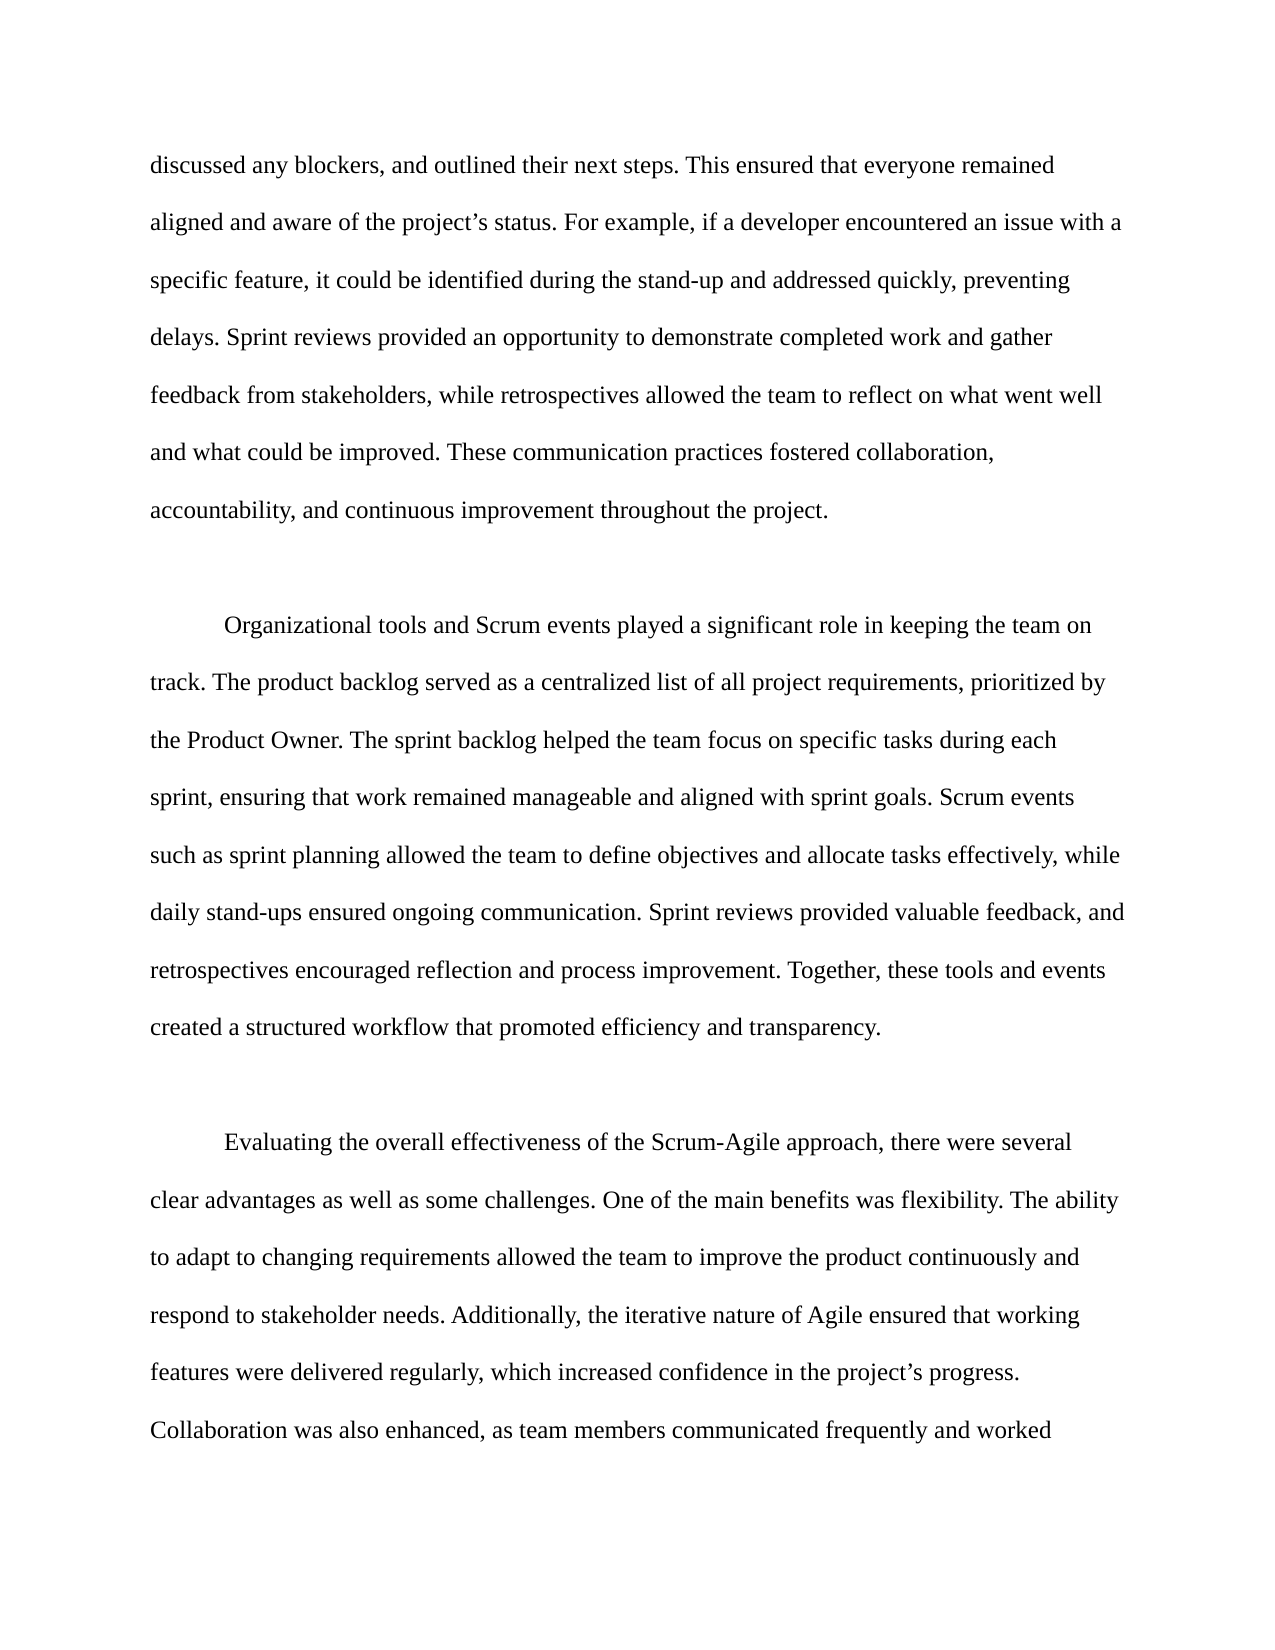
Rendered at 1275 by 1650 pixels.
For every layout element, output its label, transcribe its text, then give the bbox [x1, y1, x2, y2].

text discussed any blockers, and outlined their next steps. This ensured that everyone remained aligned and aware of the project’s status. For example, if a developer encountered an issue with a specific feature, it could be identified during the stand-up and addressed quickly, preventing delays. Sprint reviews provided an opportunity to demonstrate completed work and gather feedback from stakeholders, while retrospectives allowed the team to reflect on what went well and what could be improved. These communication practices fostered collaboration, accountability, and continuous improvement throughout the project. [150, 150, 1125, 524]
text Organizational tools and Scrum events played a significant role in keeping the team on track. The product backlog served as a centralized list of all project requirements, prioritized by the Product Owner. The sprint backlog helped the team focus on specific tasks during each sprint, ensuring that work remained manageable and aligned with sprint goals. Scrum events such as sprint planning allowed the team to define objectives and allocate tasks effectively, while daily stand-ups ensured ongoing communication. Sprint reviews provided valuable feedback, and retrospectives encouraged reflection and process improvement. Together, these tools and events created a structured workflow that promoted efficiency and transparency. [150, 610, 1125, 1041]
text Evaluating the overall effectiveness of the Scrum-Agile approach, there were several clear advantages as well as some challenges. One of the main benefits was flexibility. The ability to adapt to changing requirements allowed the team to improve the product continuously and respond to stakeholder needs. Additionally, the iterative nature of Agile ensured that working features were delivered regularly, which increased confidence in the project’s progress. Collaboration was also enhanced, as team members communicated frequently and worked [150, 1127, 1125, 1444]
